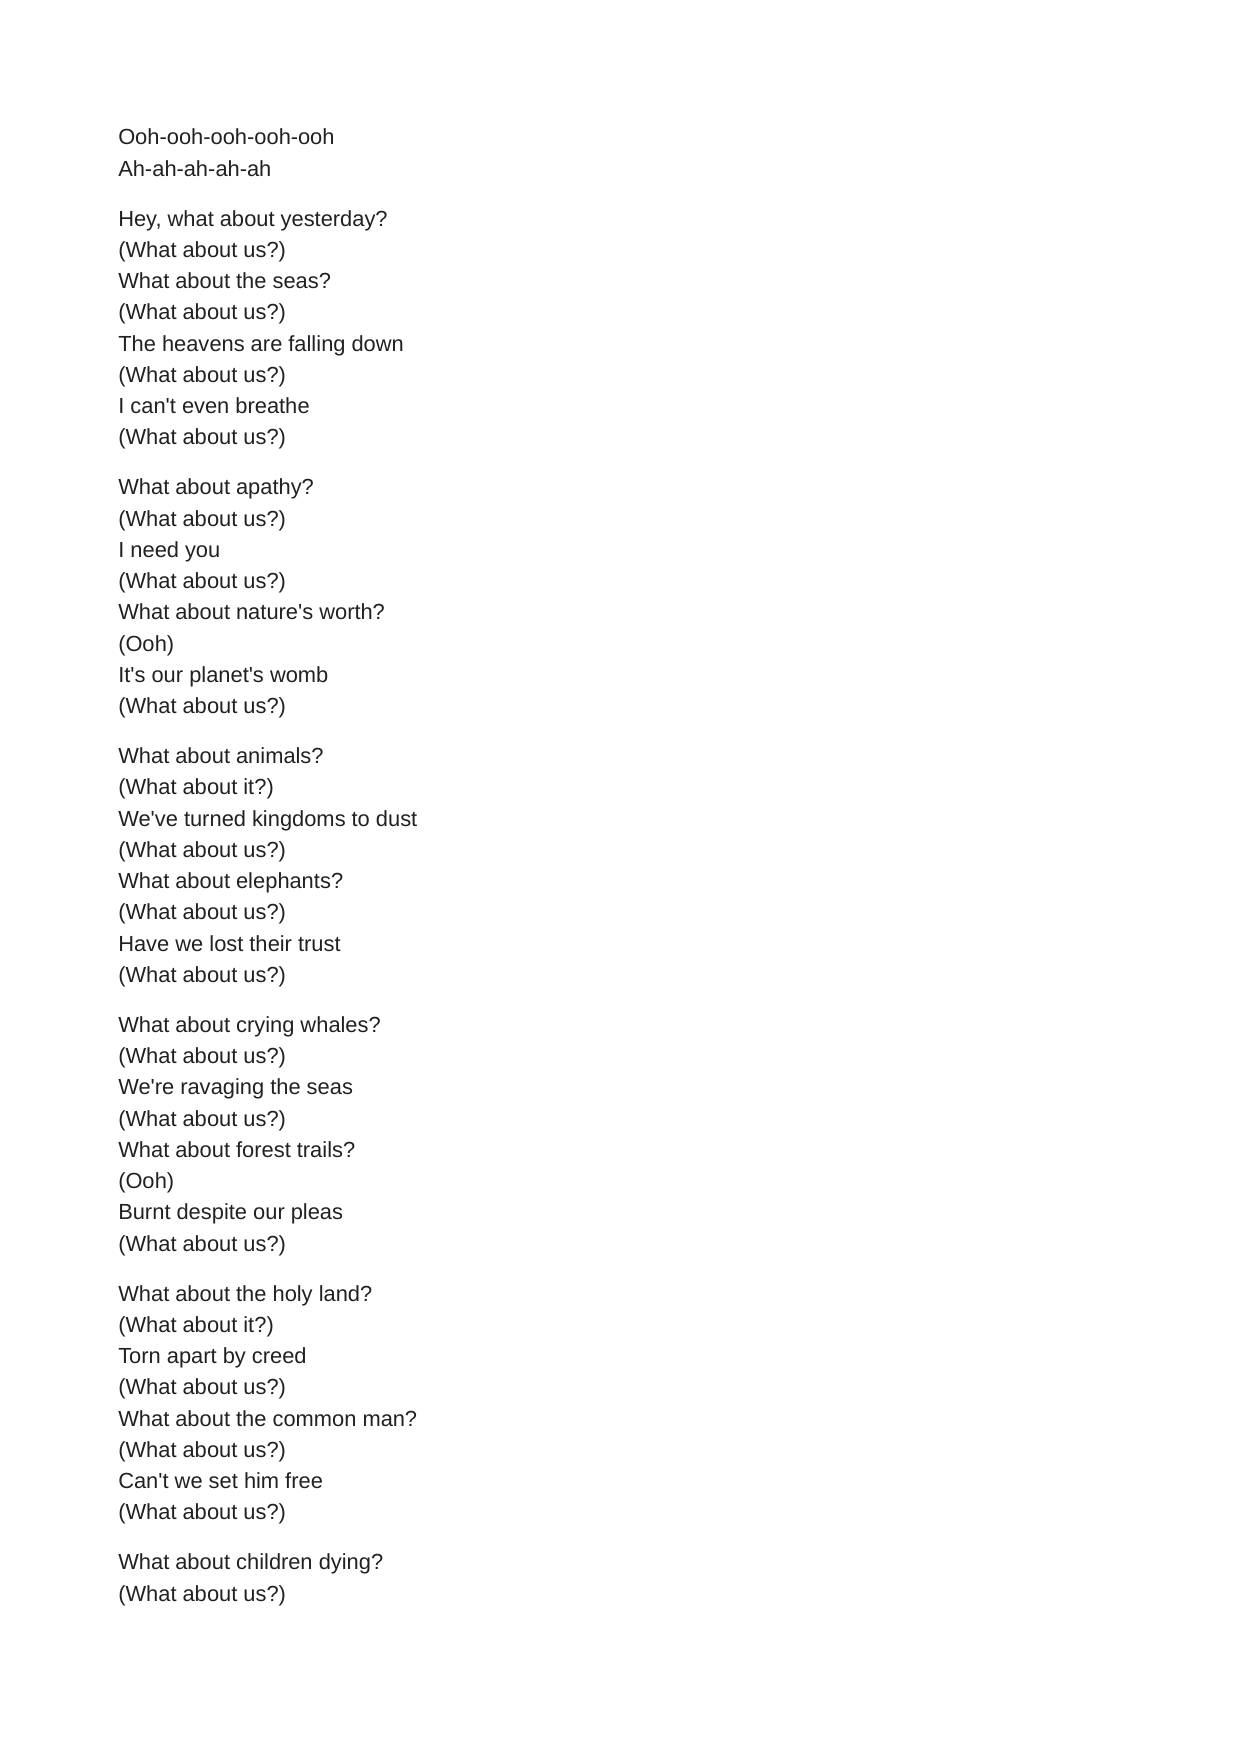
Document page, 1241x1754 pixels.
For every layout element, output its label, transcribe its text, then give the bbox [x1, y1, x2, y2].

text Hey, what about yesterday? (What about us?) What about the seas? (What about us?) The heavens are falling down (What about us?) I can't even breathe (What about us?) [118, 199, 1122, 449]
text What about the holy land? (What about it?) Torn apart by creed (What about us?) What about the common man? (What about us?) Can't we set him free (What about us?) [118, 1274, 1122, 1524]
text What about children dying? (What about us?) [118, 1543, 1122, 1606]
text What about apathy? (What about us?) I need you (What about us?) What about nature's worth? (Ooh) It's our planet's womb (What about us?) [118, 468, 1122, 718]
text Ooh-ooh-ooh-ooh-ooh Ah-ah-ah-ah-ah [118, 118, 1122, 181]
text What about crying whales? (What about us?) We're ravaging the seas (What about us?) What about forest trails? (Ooh) Burnt despite our pleas (What about us?) [118, 1006, 1122, 1256]
text What about animals? (What about it?) We've turned kingdoms to dust (What about us?) What about elephants? (What about us?) Have we lost their trust (What about us?) [118, 737, 1122, 987]
